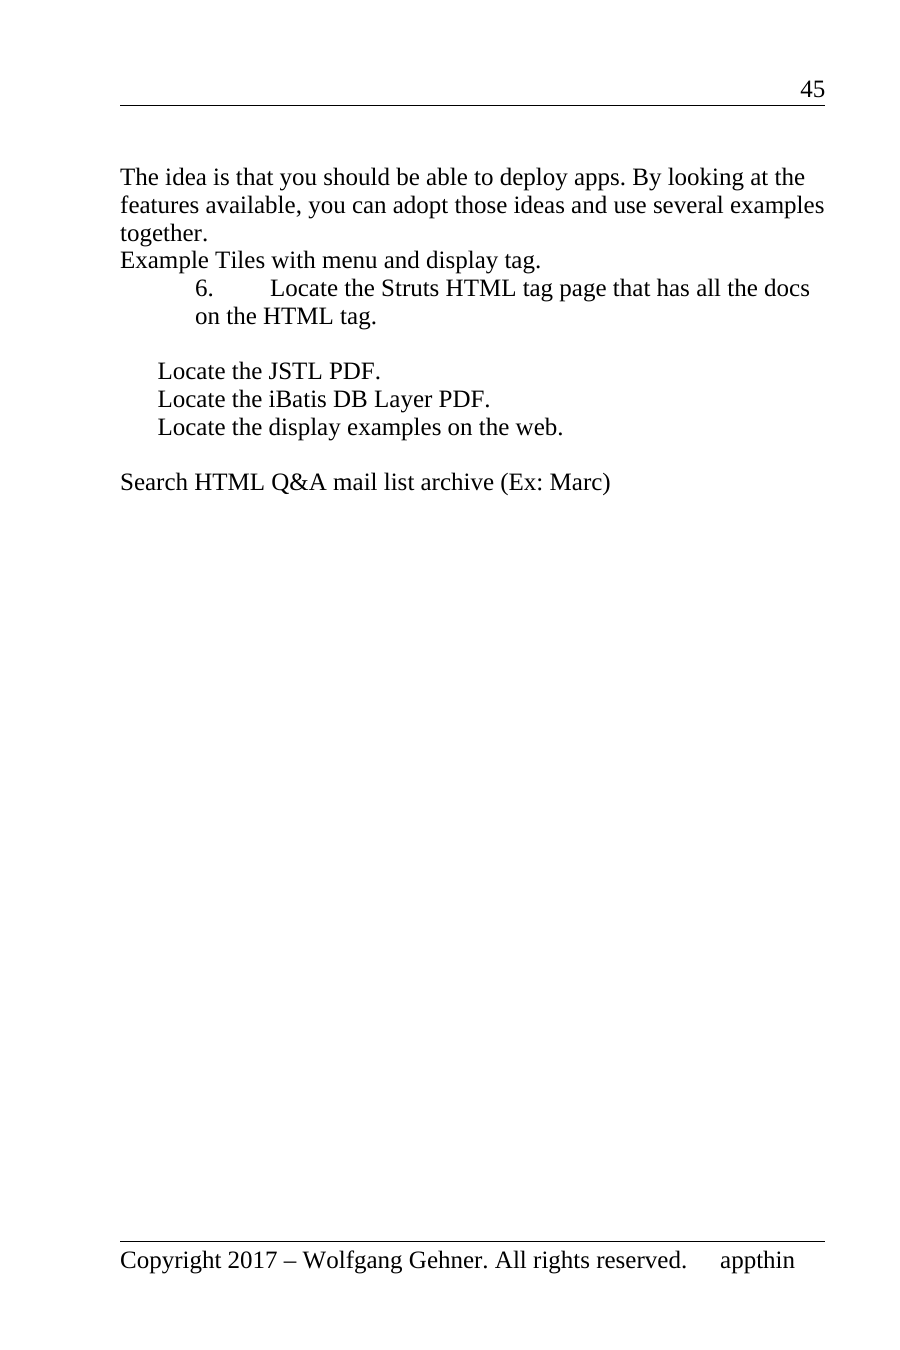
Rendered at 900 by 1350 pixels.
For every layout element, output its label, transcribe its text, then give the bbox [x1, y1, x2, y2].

list Locate the display examples on the web. [157, 413, 825, 441]
text Search HTML Q&A mail list archive (Ex: Marc) [120, 468, 825, 496]
list Locate the JSTL PDF. [157, 357, 825, 385]
text Example Tiles with menu and display tag. [120, 247, 825, 274]
text The idea is that you should be able to deploy apps. By looking at the features available, you can adopt those ideas and use several examples together. [120, 163, 825, 247]
list Locate the iBatis DB Layer PDF. [157, 385, 825, 413]
list Locate the Struts HTML tag page that has all the docs on the HTML tag. [195, 274, 825, 357]
